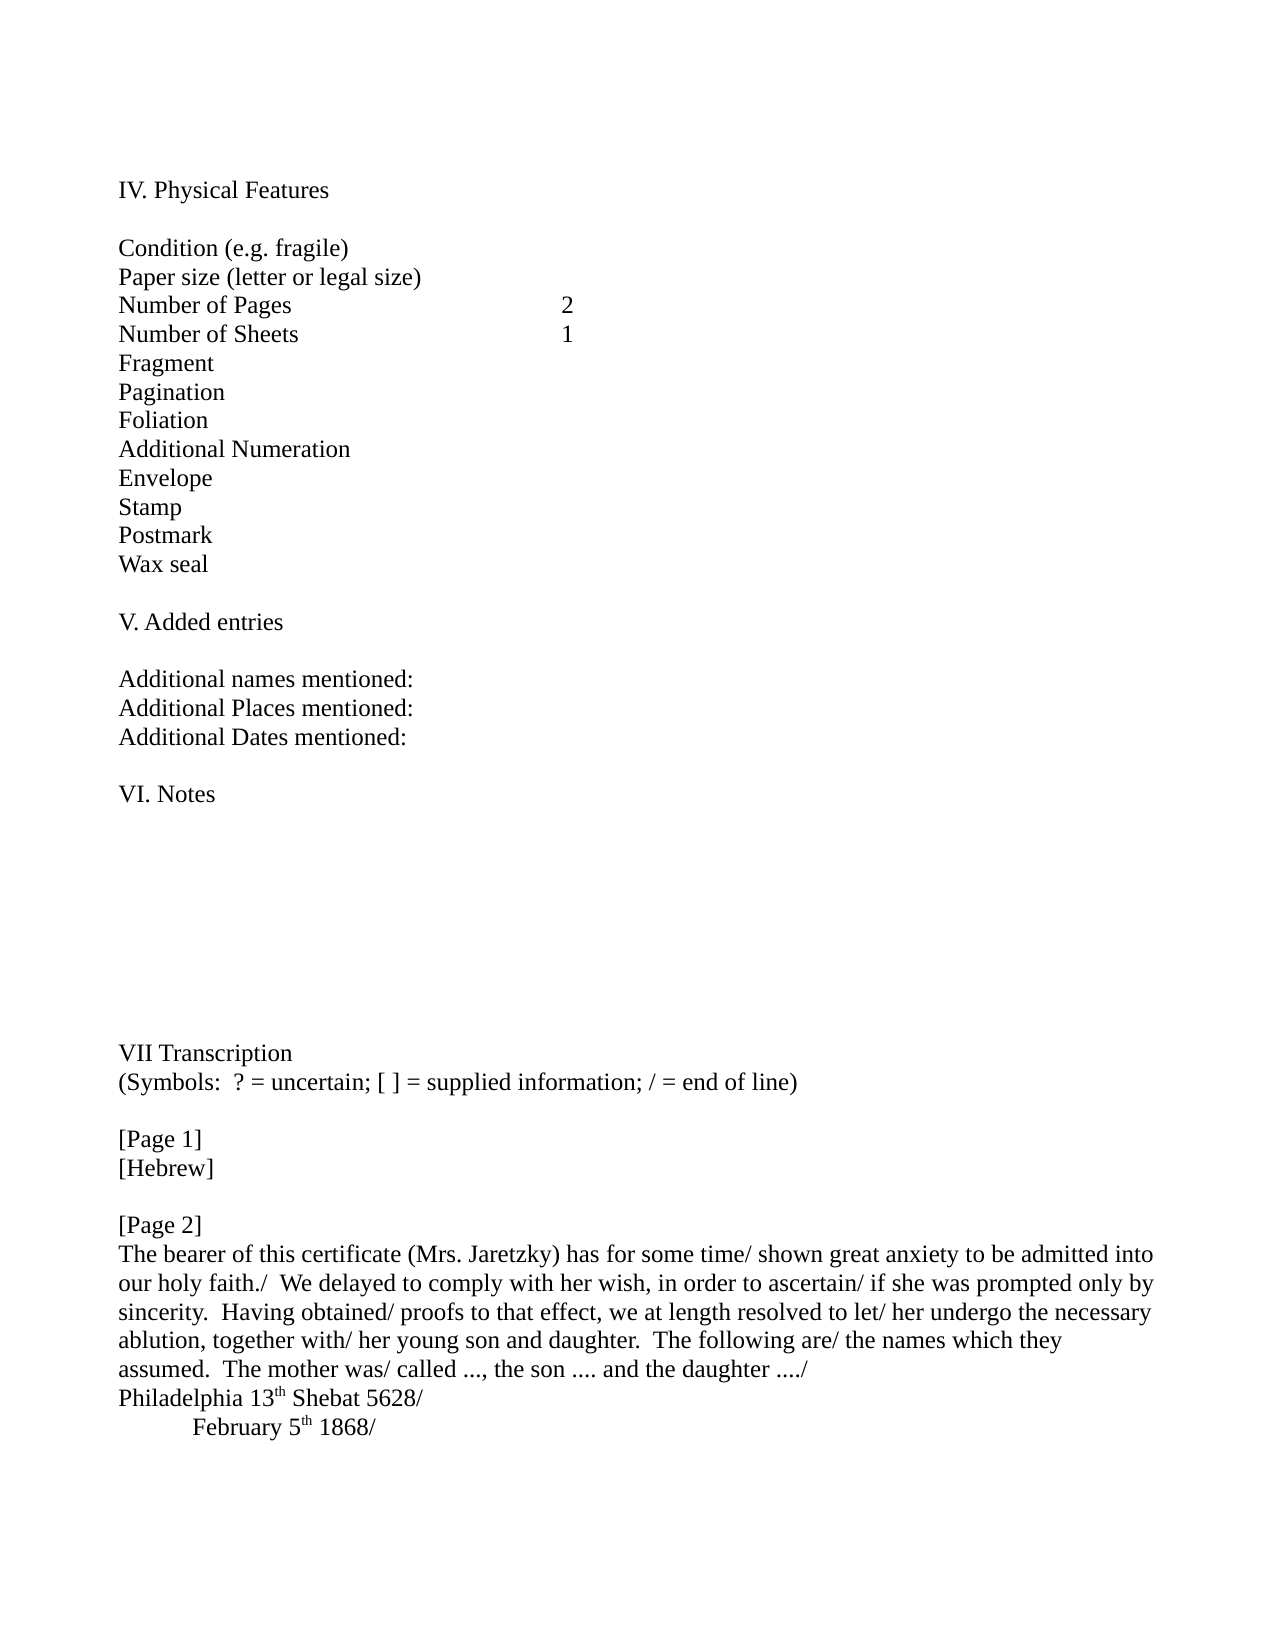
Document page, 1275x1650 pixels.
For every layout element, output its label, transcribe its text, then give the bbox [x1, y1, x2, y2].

text (Symbols: ? = uncertain; [ ] = supplied information; / = end of line) [118, 1067, 1157, 1096]
text Envelope [118, 463, 1157, 492]
text Paper size (letter or legal size) [118, 262, 1157, 291]
text IV. Physical Features [118, 176, 1157, 204]
text Additional Places mentioned: [118, 693, 1157, 722]
text February 5th 1868/ [118, 1412, 1157, 1441]
text VII Transcription [118, 1038, 1157, 1067]
text Foliation [118, 406, 1157, 434]
text Additional names mentioned: [118, 664, 1157, 693]
text Philadelphia 13th Shebat 5628/ [118, 1383, 1157, 1412]
text [Page 1] [118, 1124, 1157, 1153]
text Stamp [118, 492, 1157, 521]
text [Page 2] [118, 1211, 1157, 1239]
text Additional Dates mentioned: [118, 722, 1157, 751]
text Additional Numeration [118, 434, 1157, 463]
text Number of Sheets 1 [118, 319, 1157, 348]
text VI. Notes [118, 779, 1157, 808]
text Condition (e.g. fragile) [118, 233, 1157, 262]
text Postmark [118, 521, 1157, 549]
text Pagination [118, 377, 1157, 406]
text V. Added entries [118, 607, 1157, 636]
text Wax seal [118, 549, 1157, 578]
text Number of Pages 2 [118, 291, 1157, 319]
text [Hebrew] [118, 1153, 1157, 1182]
text Fragment [118, 348, 1157, 377]
text The bearer of this certificate (Mrs. Jaretzky) has for some time/ shown great anxiety to be admitted into our holy faith./ We delayed to comply with her wish, in order to ascertain/ if she was prompted only by sincerity. Having obtained/ proofs to that effect, we at length resolved to let/ her undergo the necessary ablution, together with/ her young son and daughter. The following are/ the names which they assumed. The mother was/ called ..., the son .... and the daughter ..../ [118, 1239, 1157, 1383]
